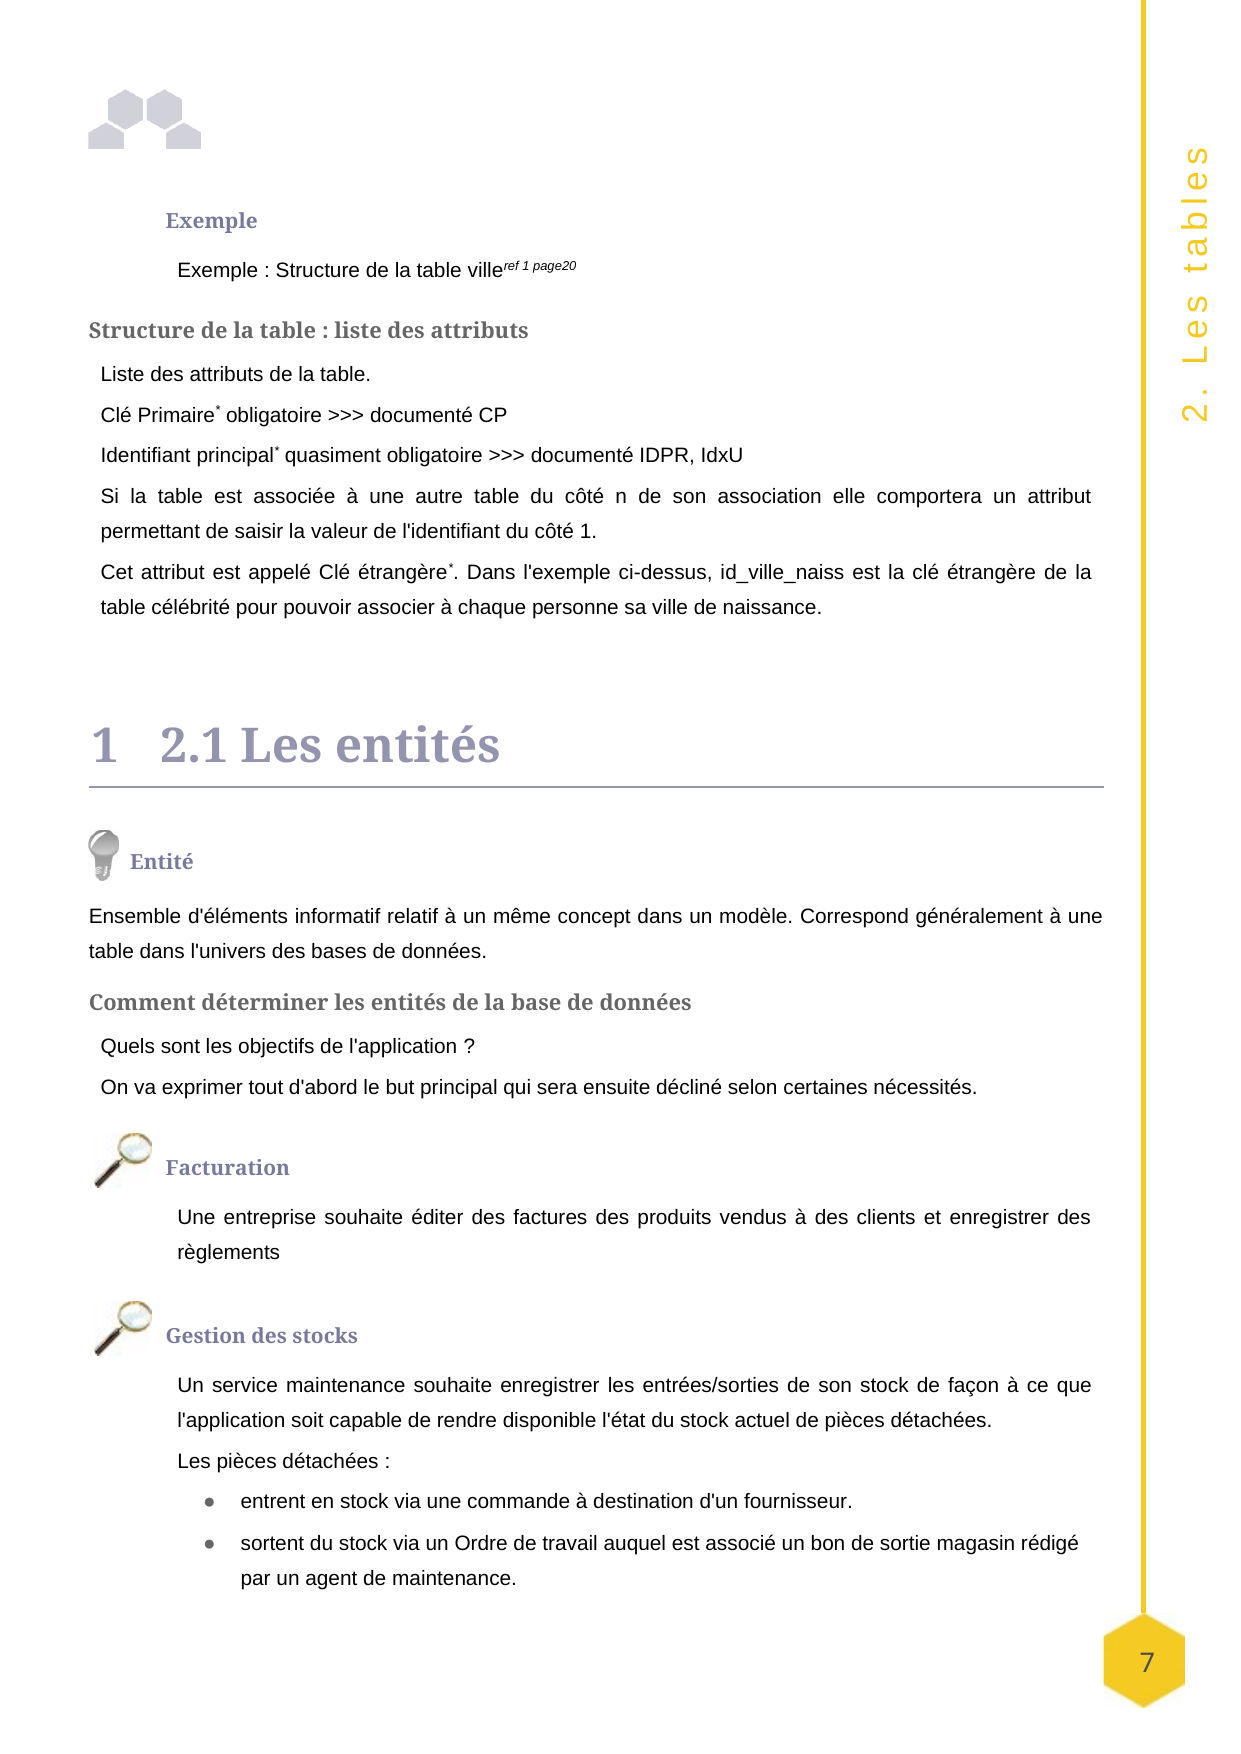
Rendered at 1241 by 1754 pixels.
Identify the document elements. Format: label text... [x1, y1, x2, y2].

text Gestion des stocks [165, 1321, 1104, 1349]
text Liste des attributs de la table. [100, 362, 1093, 385]
text Une entreprise souhaite éditer des factures des produits vendus à des clients et enregistrer des règlements [177, 1206, 1093, 1264]
picture [94, 1301, 148, 1352]
text Les pièces détachées : [177, 1449, 1093, 1472]
text Facturation [165, 1153, 1104, 1182]
list sortent du stock via un Ordre de travail auquel est associé un bon de sortie magasin rédigé par un agent de maintenance. [203, 1531, 1104, 1589]
title 2.1 Les entités [88, 709, 1104, 788]
text On va exprimer tout d'abord le but principal qui sera ensuite décliné selon certaines nécessités. [100, 1075, 1093, 1098]
list entrent en stock via une commande à destination d'un fournisseur. [203, 1490, 1104, 1513]
text Identifiant principal*Identifiant principal quasiment obligatoire >>> documenté IDPR, IdxU [100, 444, 1093, 467]
picture [88, 89, 308, 149]
text Quels sont les objectifs de l'application ? [100, 1034, 1093, 1058]
text Structure de la table : liste des attributs [88, 315, 1104, 344]
text Cet attribut est appelé Clé étrangère*Clé étrangère. Dans l'exemple ci-dessus, id_ville_naiss est la clé étrangère de la table célébrité pour pouvoir associer à chaque personne sa ville de naissance. [100, 561, 1093, 619]
text Ensemble d'éléments informatif relatif à un même concept dans un modèle. Correspond généralement à une table dans l'univers des bases de données. [88, 905, 1104, 963]
text Exemple : Structure de la table villeref 1 page23 [177, 259, 1093, 282]
text Exemple [165, 207, 1104, 235]
text Entité [88, 830, 1104, 887]
text Comment déterminer les entités de la base de données [88, 987, 1104, 1017]
picture [1103, 1613, 1191, 1725]
text Si la table est associée à une autre table du côté n de son association elle comportera un attribut permettant de saisir la valeur de l'identifiant du côté 1. [100, 485, 1093, 543]
picture [94, 1133, 148, 1184]
text Un service maintenance souhaite enregistrer les entrées/sorties de son stock de façon à ce que l'application soit capable de rendre disponible l'état du stock actuel de pièces détachées. [177, 1373, 1093, 1431]
text Clé Primaire*Clé primaire obligatoire >>> documenté CP [100, 403, 1093, 426]
